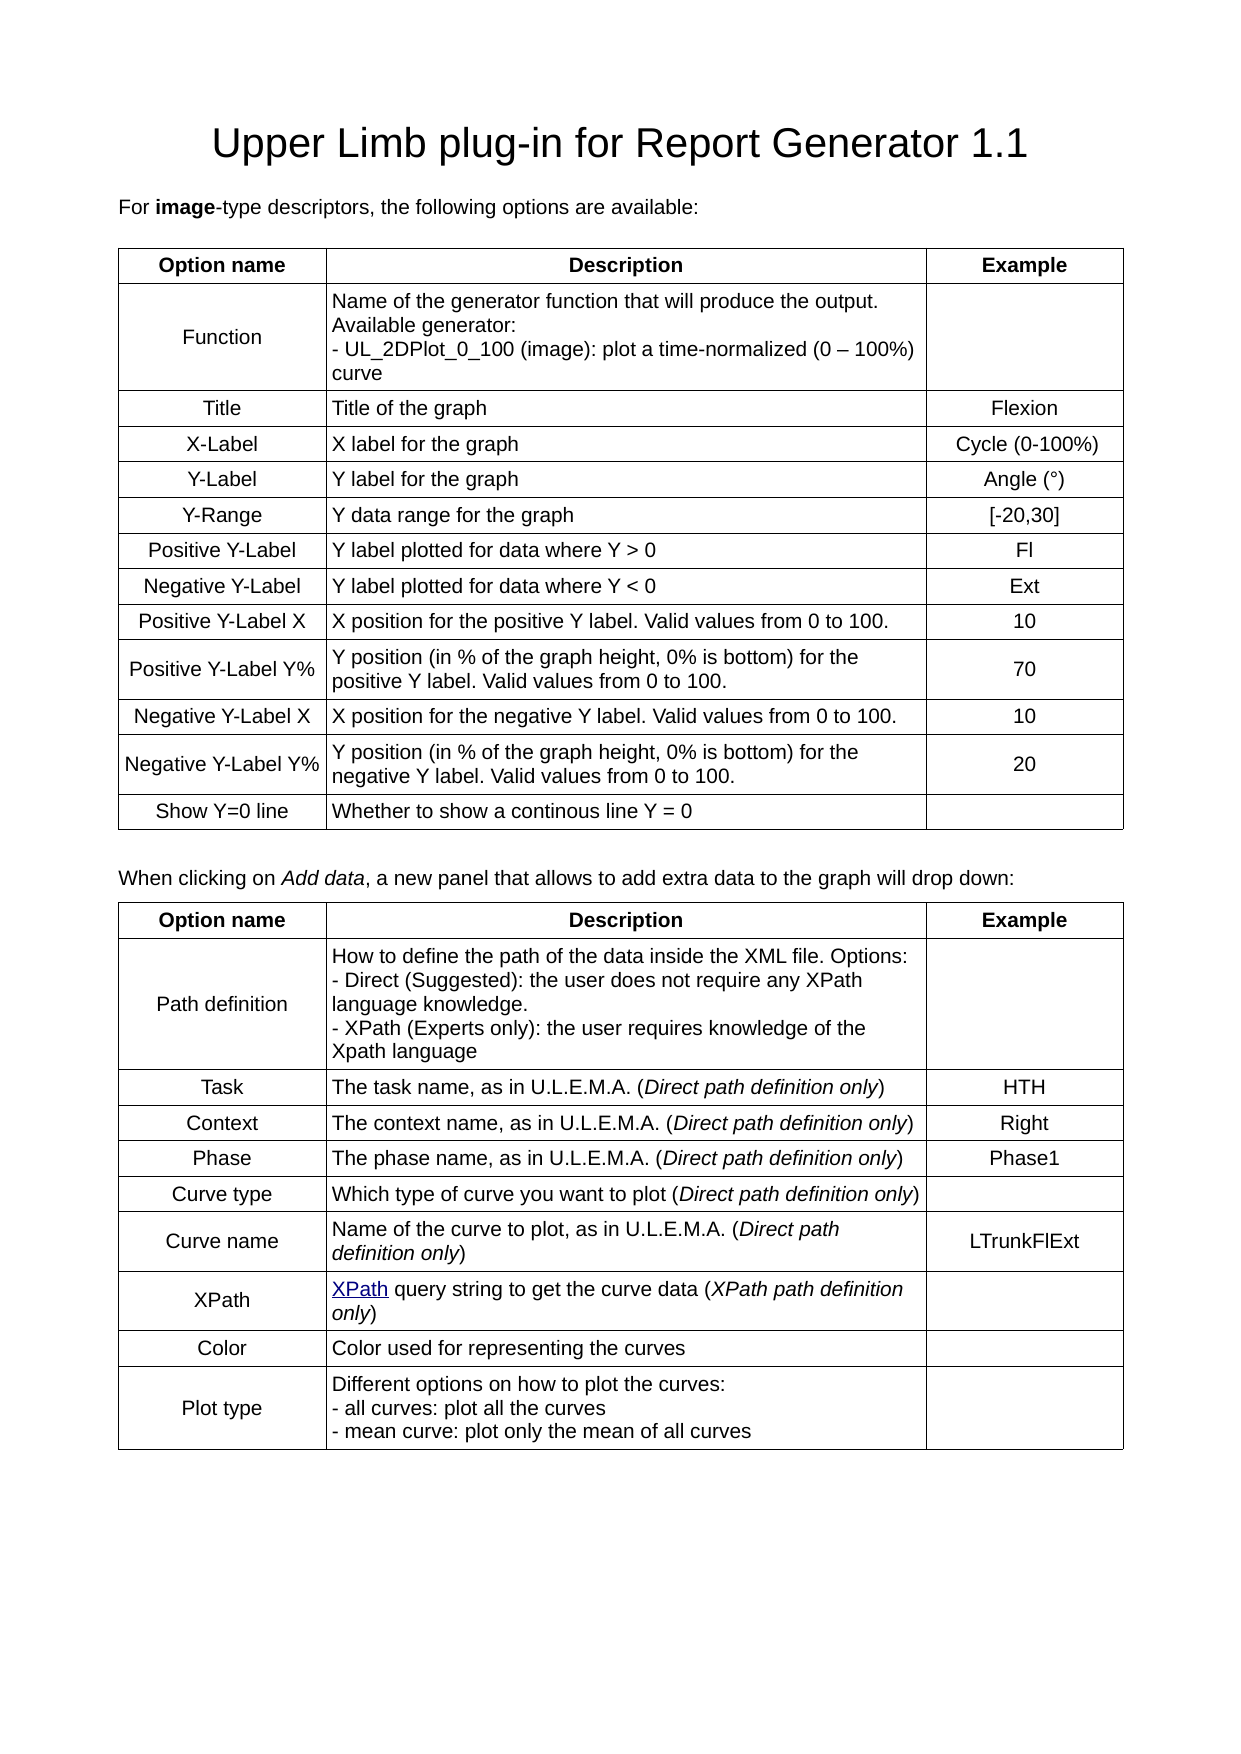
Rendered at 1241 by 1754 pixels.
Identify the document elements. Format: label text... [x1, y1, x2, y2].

table_cell [927, 1177, 1123, 1211]
table_cell Positive Y-Label Y% [119, 640, 326, 698]
table_cell [927, 1367, 1123, 1449]
text For image-type descriptors, the following options are available: [118, 195, 1122, 219]
table_cell Y-Label [119, 462, 326, 497]
table_cell 20 [927, 735, 1123, 793]
table_cell How to define the path of the data inside the XML file. Options: - Direct (Suggested): the user does not require any XPath language knowledge. - XPath (Experts only): the user requires knowledge of the Xpath language [327, 939, 926, 1069]
table_cell Phase [119, 1141, 326, 1176]
table_header Example [927, 249, 1123, 283]
table_cell [-20,30] [927, 498, 1123, 532]
table_cell Negative Y-Label Y% [119, 735, 326, 793]
table_cell XPath [119, 1272, 326, 1330]
table_cell Show Y=0 line [119, 795, 326, 829]
table_cell Y label for the graph [327, 462, 926, 497]
table_cell Task [119, 1070, 326, 1104]
table_cell Phase1 [927, 1141, 1123, 1176]
table_cell [927, 795, 1123, 829]
table_cell Whether to show a continous line Y = 0 [327, 795, 926, 829]
table_cell Negative Y-Label X [119, 700, 326, 734]
table_cell Which type of curve you want to plot (Direct path definition only) [327, 1177, 926, 1211]
table_cell Title of the graph [327, 391, 926, 426]
table_cell 10 [927, 605, 1123, 639]
table_cell Flexion [927, 391, 1123, 426]
table_cell X label for the graph [327, 427, 926, 461]
table_cell Color used for representing the curves [327, 1331, 926, 1366]
table_cell X-Label [119, 427, 326, 461]
text Upper Limb plug-in for Report Generator 1.1 [118, 118, 1122, 166]
table_cell Y label plotted for data where Y < 0 [327, 569, 926, 603]
table_cell Positive Y-Label X [119, 605, 326, 639]
table_cell Y-Range [119, 498, 326, 532]
table_cell X position for the positive Y label. Valid values from 0 to 100. [327, 605, 926, 639]
table_cell Path definition [119, 939, 326, 1069]
table_cell Plot type [119, 1367, 326, 1449]
table_header Description [327, 249, 926, 283]
table_cell Name of the curve to plot, as in U.L.E.M.A. (Direct path definition only) [327, 1212, 926, 1271]
text When clicking on Add data, a new panel that allows to add extra data to the graph will drop down: [118, 866, 1122, 889]
table_cell Y position (in % of the graph height, 0% is bottom) for the negative Y label. Valid values from 0 to 100. [327, 735, 926, 793]
table_cell Different options on how to plot the curves: - all curves: plot all the curves - mean curve: plot only the mean of all curves [327, 1367, 926, 1449]
table_cell Color [119, 1331, 326, 1366]
table_header Example [927, 903, 1123, 938]
table_cell 70 [927, 640, 1123, 698]
table_cell Cycle (0-100%) [927, 427, 1123, 461]
table_cell Curve type [119, 1177, 326, 1211]
table_cell [927, 1331, 1123, 1366]
table_cell Context [119, 1106, 326, 1140]
table_cell X position for the negative Y label. Valid values from 0 to 100. [327, 700, 926, 734]
table_cell Y label plotted for data where Y > 0 [327, 534, 926, 568]
table_cell LTrunkFlExt [927, 1212, 1123, 1271]
table_cell Right [927, 1106, 1123, 1140]
table_cell Fl [927, 534, 1123, 568]
table_header Description [327, 903, 926, 938]
table_cell The task name, as in U.L.E.M.A. (Direct path definition only) [327, 1070, 926, 1104]
table_cell Curve name [119, 1212, 326, 1271]
table_cell The phase name, as in U.L.E.M.A. (Direct path definition only) [327, 1141, 926, 1176]
table_cell Angle (°) [927, 462, 1123, 497]
table_cell Name of the generator function that will produce the output. Available generator: - UL_2DPlot_0_100 (image): plot a time-normalized (0 – 100%) curve [327, 284, 926, 390]
table_cell Y position (in % of the graph height, 0% is bottom) for the positive Y label. Valid values from 0 to 100. [327, 640, 926, 698]
table_cell XPath query string to get the curve data (XPath path definition only) [327, 1272, 926, 1330]
table_cell [927, 1272, 1123, 1330]
table_cell Positive Y-Label [119, 534, 326, 568]
table_cell Ext [927, 569, 1123, 603]
table_cell Negative Y-Label [119, 569, 326, 603]
table_cell Y data range for the graph [327, 498, 926, 532]
table_cell [927, 939, 1123, 1069]
table_cell Function [119, 284, 326, 390]
table_cell The context name, as in U.L.E.M.A. (Direct path definition only) [327, 1106, 926, 1140]
table_cell [927, 284, 1123, 390]
table_cell Title [119, 391, 326, 426]
table_cell 10 [927, 700, 1123, 734]
table_header Option name [119, 249, 326, 283]
table_header Option name [119, 903, 326, 938]
table_cell HTH [927, 1070, 1123, 1104]
